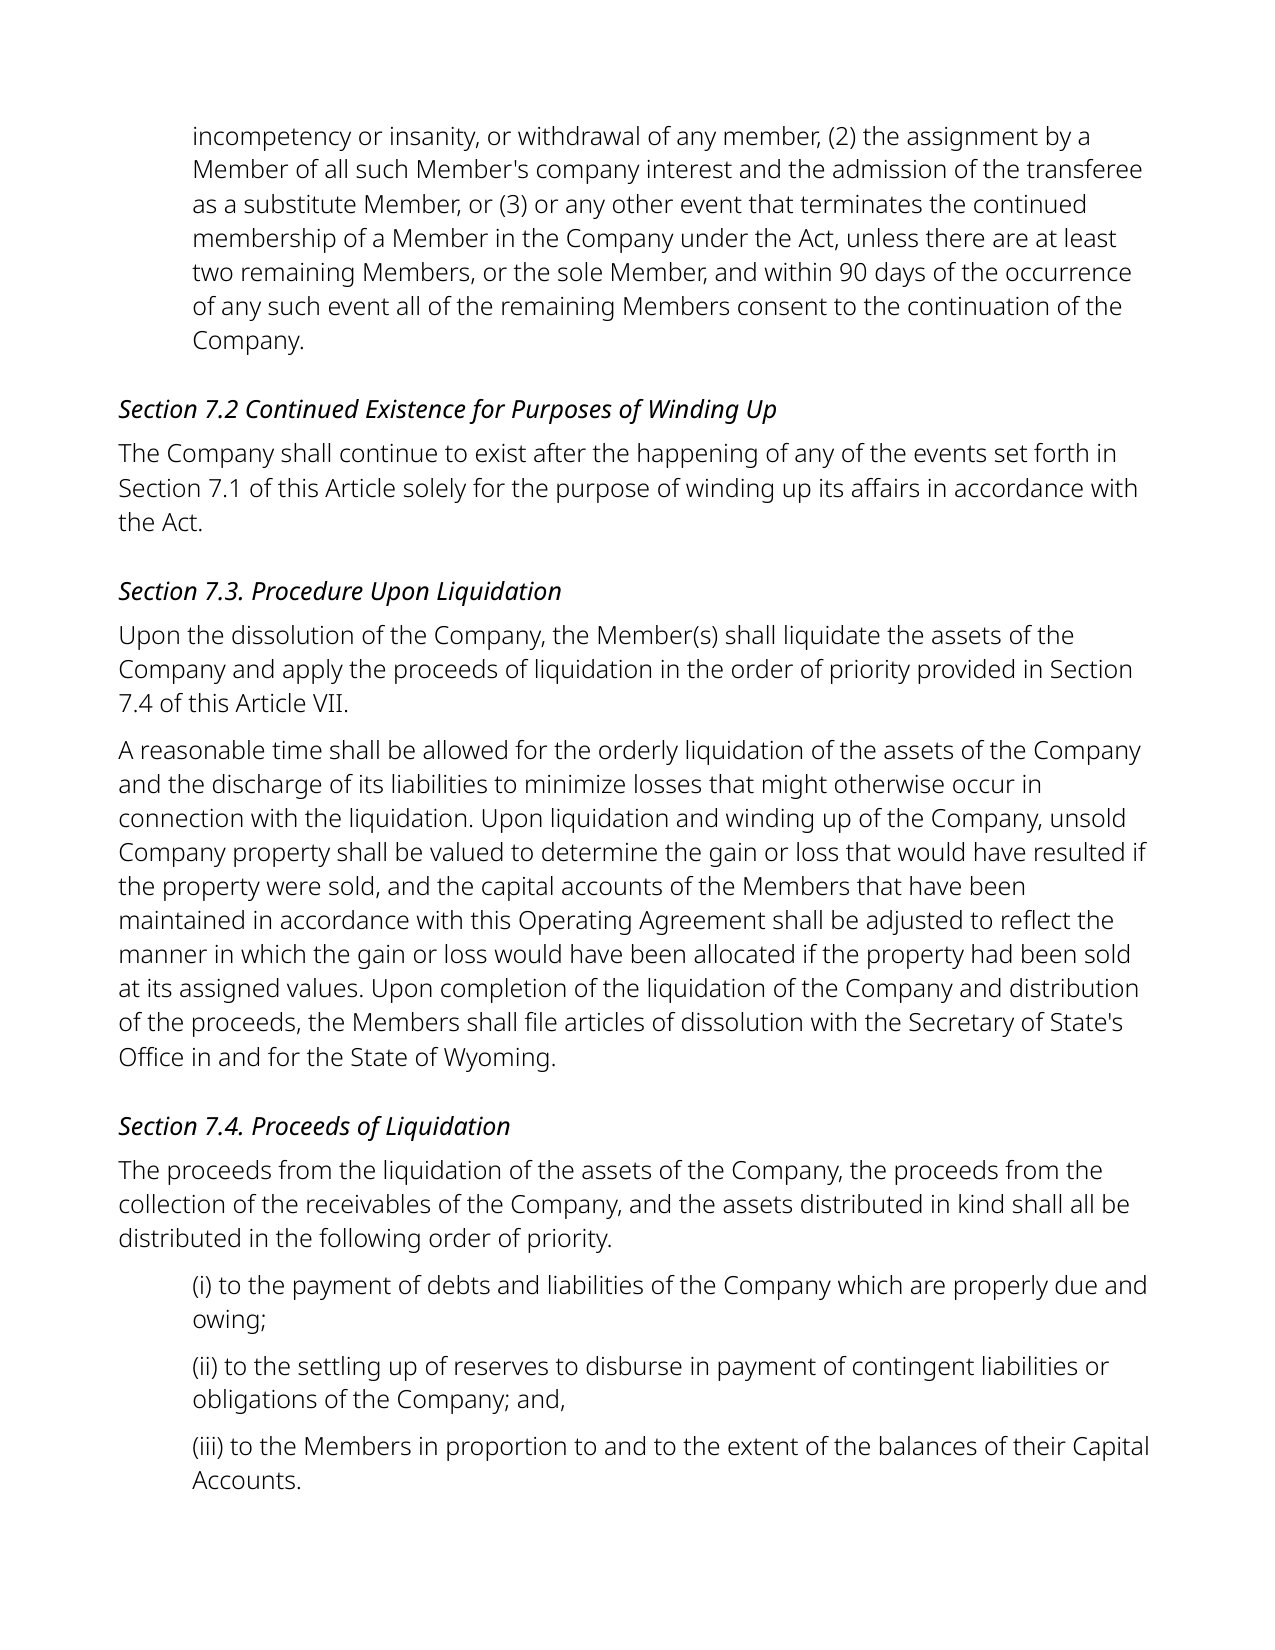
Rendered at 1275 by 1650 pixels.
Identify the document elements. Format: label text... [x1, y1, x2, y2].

subtitle Section 7.2 Continued Existence for Purposes of Winding Up [118, 392, 1157, 426]
subtitle Section 7.4. Proceeds of Liquidation [118, 1108, 1157, 1142]
text A reasonable time shall be allowed for the orderly liquidation of the assets of the Company and the discharge of its liabilities to minimize losses that might otherwise occur in connection with the liquidation. Upon liquidation and winding up of the Company, unsold Company property shall be valued to determine the gain or loss that would have resulted if the property were sold, and the capital accounts of the Members that have been maintained in accordance with this Operating Agreement shall be adjusted to reflect the manner in which the gain or loss would have been allocated if the property had been sold at its assigned values. Upon completion of the liquidation of the Company and distribution of the proceeds, the Members shall file articles of dissolution with the Secretary of State's Office in and for the State of Wyoming. [118, 733, 1157, 1073]
text incompetency or insanity, or withdrawal of any member, (2) the assignment by a Member of all such Member's company interest and the admission of the transferee as a substitute Member, or (3) or any other event that terminates the continued membership of a Member in the Company under the Act, unless there are at least two remaining Members, or the sole Member, and within 90 days of the occurrence of any such event all of the remaining Members consent to the continuation of the Company. [192, 118, 1157, 357]
text The proceeds from the liquidation of the assets of the Company, the proceeds from the collection of the receivables of the Company, and the assets distributed in kind shall all be distributed in the following order of priority. [118, 1153, 1157, 1255]
text (i) to the payment of debts and liabilities of the Company which are properly due and owing; [192, 1267, 1157, 1336]
text (ii) to the settling up of reserves to disburse in payment of contingent liabilities or obligations of the Company; and, [192, 1348, 1157, 1416]
text Upon the dissolution of the Company, the Member(s) shall liquidate the assets of the Company and apply the proceeds of liquidation in the order of priority provided in Section 7.4 of this Article VII. [118, 618, 1157, 720]
text (iii) to the Members in proportion to and to the extent of the balances of their Capital Accounts. [192, 1429, 1157, 1497]
subtitle Section 7.3. Procedure Upon Liquidation [118, 573, 1157, 607]
text The Company shall continue to exist after the happening of any of the events set forth in Section 7.1 of this Article solely for the purpose of winding up its affairs in accordance with the Act. [118, 436, 1157, 538]
